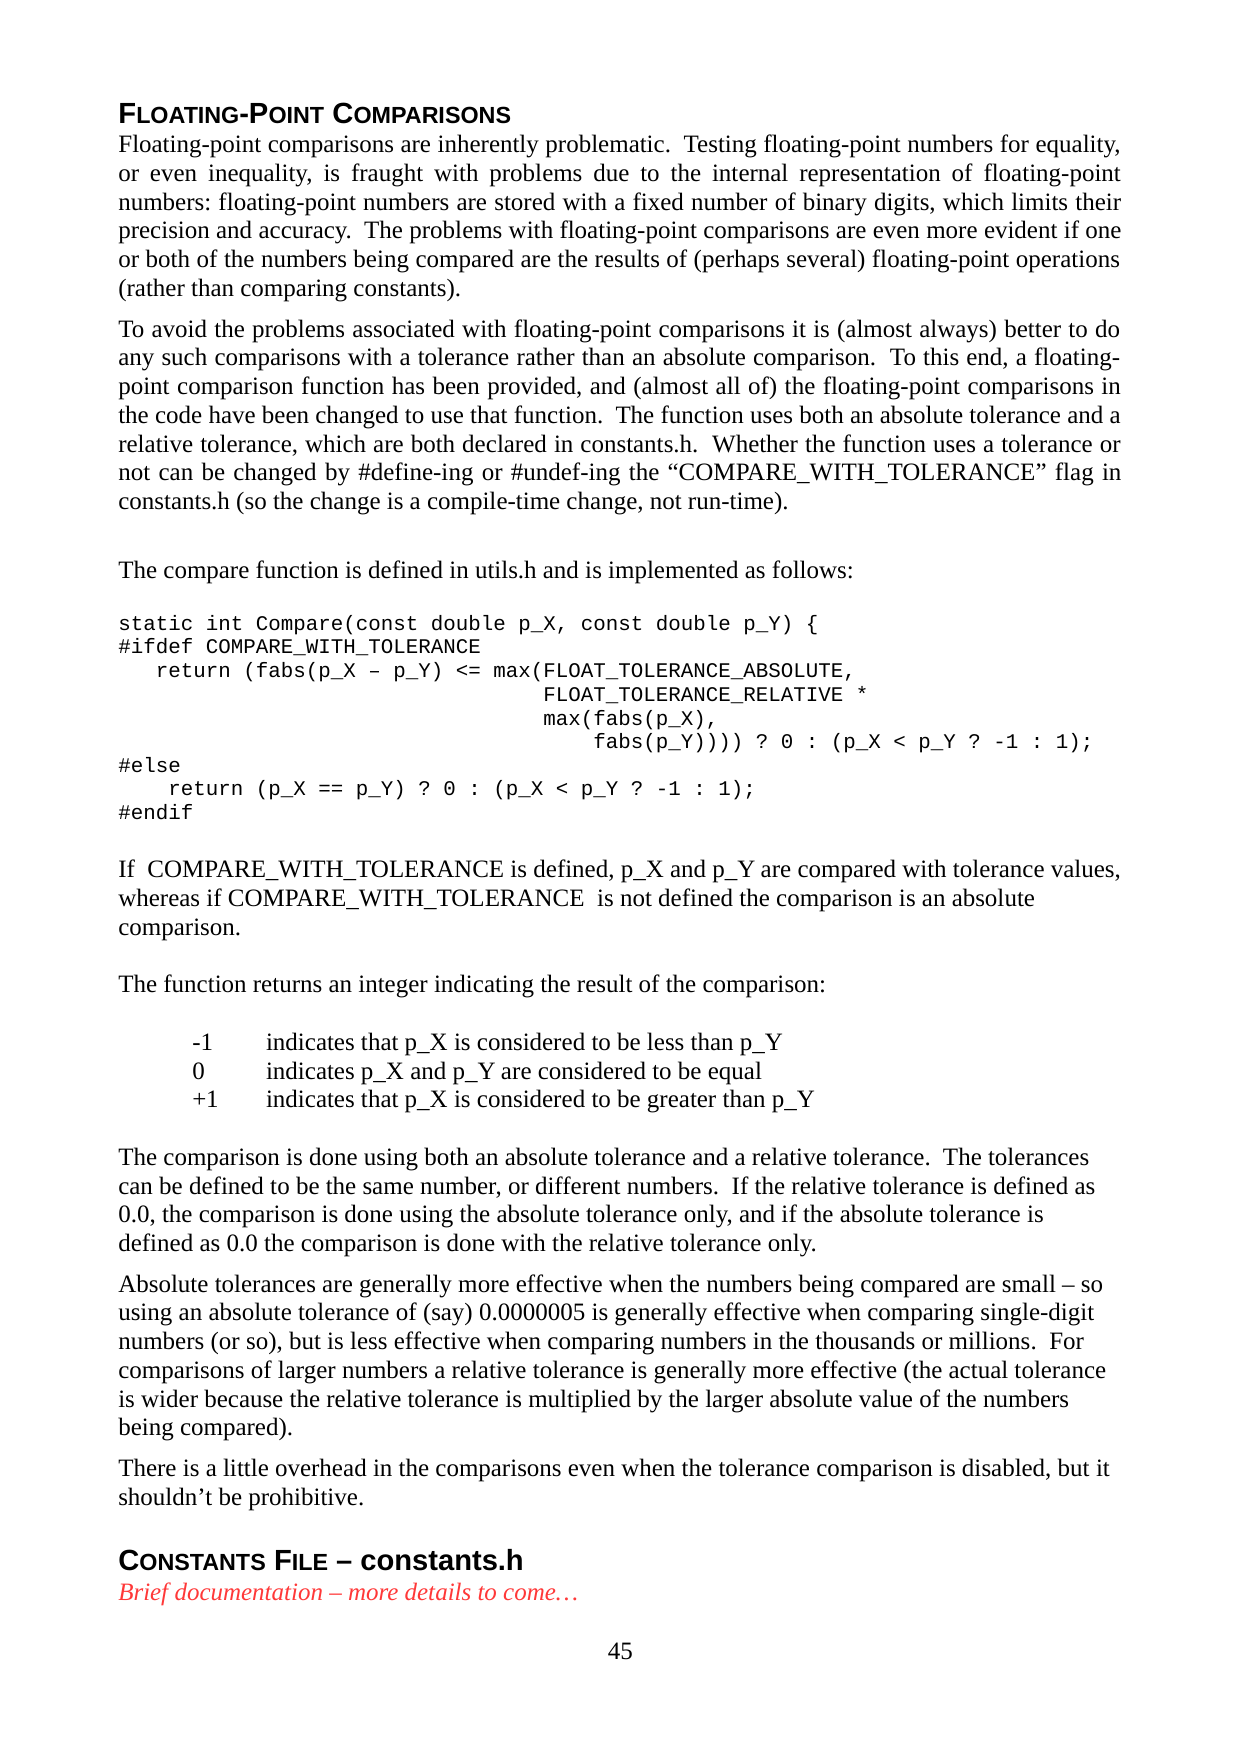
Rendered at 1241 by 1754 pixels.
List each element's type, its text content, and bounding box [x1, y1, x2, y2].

text The comparison is done using both an absolute tolerance and a relative tolerance. The tolerances can be defined to be the same number, or different numbers. If the relative tolerance is defined as 0.0, the comparison is done using the absolute tolerance only, and if the absolute tolerance is defined as 0.0 the comparison is done with the relative tolerance only. [118, 1142, 1122, 1257]
subtitle Constants File – constants.h [118, 1543, 1122, 1577]
text +1 indicates that p_X is considered to be greater than p_Y [118, 1084, 1122, 1113]
text #ifdef COMPARE_WITH_TOLERANCE [118, 637, 1122, 660]
text To avoid the problems associated with floating-point comparisons it is (almost always) better to do any such comparisons with a tolerance rather than an absolute comparison. To this end, a floating-point comparison function has been provided, and (almost all of) the floating-point comparisons in the code have been changed to use that function. The function uses both an absolute tolerance and a relative tolerance, which are both declared in constants.h. Whether the function uses a tolerance or not can be changed by #define-ing or #undef-ing the “COMPARE_WITH_TOLERANCE” flag in constants.h (so the change is a compile-time change, not run-time). [118, 314, 1122, 515]
text #endif [118, 802, 1122, 826]
text Absolute tolerances are generally more effective when the numbers being compared are small – so using an absolute tolerance of (say) 0.0000005 is generally effective when comparing single-digit numbers (or so), but is less effective when comparing numbers in the thousands or millions. For comparisons of larger numbers a relative tolerance is generally more effective (the actual tolerance is wider because the relative tolerance is multiplied by the larger absolute value of the numbers being compared). [118, 1269, 1122, 1441]
text Floating-point comparisons are inherently problematic. Testing floating-point numbers for equality, or even inequality, is fraught with problems due to the internal representation of floating-point numbers: floating-point numbers are stored with a fixed number of binary digits, which limits their precision and accuracy. The problems with floating-point comparisons are even more evident if one or both of the numbers being compared are the results of (perhaps several) floating-point operations (rather than comparing constants). [118, 129, 1122, 302]
text return (p_X == p_Y) ? 0 : (p_X < p_Y ? -1 : 1); [118, 778, 1122, 802]
text The function returns an integer indicating the result of the comparison: [118, 969, 1122, 998]
text return (fabs(p_X – p_Y) <= max(FLOAT_TOLERANCE_ABSOLUTE, [118, 660, 1122, 684]
text Brief documentation – more details to come… [118, 1577, 1122, 1605]
text The compare function is defined in utils.h and is implemented as follows: [118, 555, 1122, 584]
text 0 indicates p_X and p_Y are considered to be equal [118, 1056, 1122, 1084]
text -1 indicates that p_X is considered to be less than p_Y [118, 1027, 1122, 1056]
text #else [118, 755, 1122, 778]
text max(fabs(p_X), [118, 707, 1122, 731]
text fabs(p_Y)))) ? 0 : (p_X < p_Y ? -1 : 1); [118, 731, 1122, 755]
text There is a little overhead in the comparisons even when the tolerance comparison is disabled, but it shouldn’t be prohibitive. [118, 1453, 1122, 1511]
text static int Compare(const double p_X, const double p_Y) { [118, 613, 1122, 637]
text If COMPARE_WITH_TOLERANCE is defined, p_X and p_Y are compared with tolerance values, whereas if COMPARE_WITH_TOLERANCE is not defined the comparison is an absolute comparison. [118, 854, 1122, 941]
text FLOAT_TOLERANCE_RELATIVE * [118, 684, 1122, 707]
subtitle Floating-Point Comparisons [118, 96, 1122, 129]
